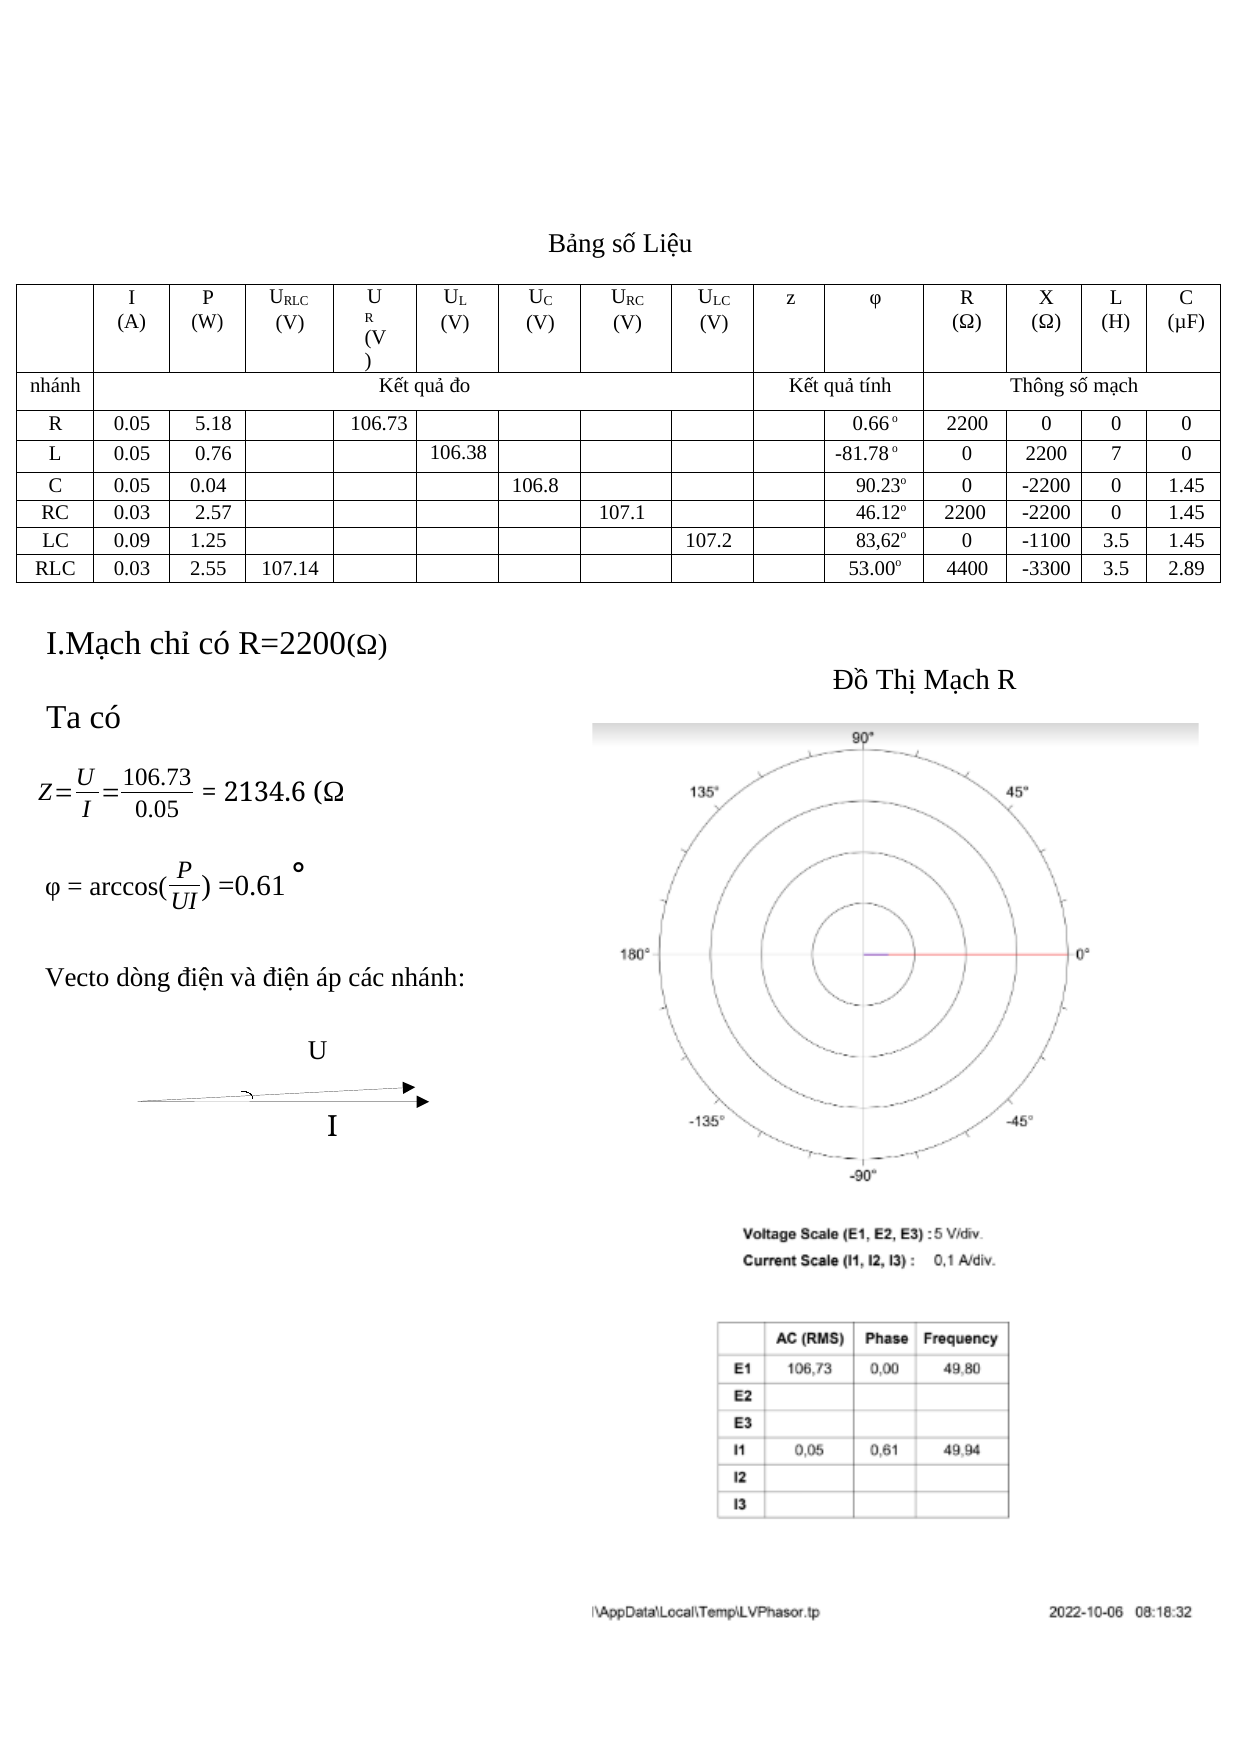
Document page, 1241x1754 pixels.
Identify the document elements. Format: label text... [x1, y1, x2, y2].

table_cell [417, 473, 498, 499]
table_cell nhánh [17, 373, 93, 410]
text Ta có [4, 697, 1236, 735]
picture [592, 723, 1199, 1638]
table_cell [417, 411, 498, 439]
table_cell [581, 411, 671, 439]
table_cell -2200 [1007, 473, 1081, 499]
table_cell [417, 555, 498, 582]
table_cell 83,62o [825, 528, 923, 554]
table_cell 0.05 [94, 441, 169, 472]
table_cell 2.89 [1147, 555, 1220, 582]
table_cell [672, 411, 753, 439]
table_cell Kết quả đo [94, 373, 753, 410]
table_cell 1.45 [1147, 501, 1220, 527]
table_cell [334, 555, 416, 582]
table_cell [672, 555, 753, 582]
table_cell [754, 528, 824, 554]
table_cell 0.76 [170, 441, 245, 472]
text = 2134.6 (Ω [4, 764, 592, 823]
table_cell 7 [1082, 441, 1146, 472]
table_cell 0.03 [94, 555, 169, 582]
table_cell [246, 473, 333, 499]
table_cell 0.05 [94, 411, 169, 439]
table_header L (H) [1082, 285, 1146, 372]
table_cell 106.73 [334, 411, 416, 439]
table_cell [754, 411, 824, 439]
table_cell [754, 501, 824, 527]
table_header ULC (V) [672, 285, 753, 372]
table_cell 106.38 [417, 441, 498, 472]
table_cell 0 [1082, 473, 1146, 499]
table_cell 107.2 [672, 528, 753, 554]
text [1199, 764, 1236, 823]
table_cell Kết quả tính [754, 373, 923, 410]
table_cell [499, 555, 580, 582]
table_cell [754, 473, 824, 499]
text I.Mạch chỉ có R=2200(Ω) [4, 623, 1236, 662]
table_header URC (V) [581, 285, 671, 372]
table_cell 0.04 [170, 473, 245, 499]
table_cell 4400 [924, 555, 1006, 582]
table_cell 1.45 [1147, 473, 1220, 499]
table_header URLC (V) [246, 285, 333, 372]
text Đồ Thị Mạch R [4, 662, 1236, 696]
table_cell 106.8 [499, 473, 580, 499]
table_cell LC [17, 528, 93, 554]
table_header φ [825, 285, 923, 372]
table_header UR (V) [334, 285, 416, 372]
text Vecto dòng điện và điện áp các nhánh: [4, 961, 592, 992]
table_cell 107.14 [246, 555, 333, 582]
table_cell C [17, 473, 93, 499]
table_cell 5.18 [170, 411, 245, 439]
table_cell 53.00o [825, 555, 923, 582]
table_cell Thông số mạch [924, 373, 1220, 410]
table_cell 0 [924, 441, 1006, 472]
table_cell [581, 528, 671, 554]
table_header UL (V) [417, 285, 498, 372]
table_cell [499, 441, 580, 472]
table_cell 2.55 [170, 555, 245, 582]
table_cell -1100 [1007, 528, 1081, 554]
table_cell [417, 501, 498, 527]
table_cell 0.09 [94, 528, 169, 554]
table_cell 1.25 [170, 528, 245, 554]
table_cell [672, 441, 753, 472]
text [1199, 961, 1236, 992]
table_cell 2200 [924, 501, 1006, 527]
table_cell 2200 [924, 411, 1006, 439]
table_cell [581, 441, 671, 472]
table_cell [246, 411, 333, 439]
table_header z [754, 285, 824, 372]
table_cell [417, 528, 498, 554]
table_header UC (V) [499, 285, 580, 372]
table_cell 3.5 [1082, 555, 1146, 582]
table_cell [672, 473, 753, 499]
table_cell 46.12o [825, 501, 923, 527]
text [1199, 856, 1236, 915]
table_cell [246, 441, 333, 472]
table_cell 107.1 [581, 501, 671, 527]
table_header R (Ω) [924, 285, 1006, 372]
table_cell 0.66 o [825, 411, 923, 439]
table_cell [246, 501, 333, 527]
text I [4, 1105, 592, 1145]
table_cell 1.45 [1147, 528, 1220, 554]
table_cell 0 [1147, 441, 1220, 472]
table_header [17, 285, 93, 372]
table_cell 0 [1147, 411, 1220, 439]
table_cell [581, 555, 671, 582]
table_cell 0 [1007, 411, 1081, 439]
table_cell R [17, 411, 93, 439]
table_header P (W) [170, 285, 245, 372]
table_cell -2200 [1007, 501, 1081, 527]
table_cell 0 [924, 473, 1006, 499]
table_cell [334, 473, 416, 499]
table_cell [499, 501, 580, 527]
table_cell -3300 [1007, 555, 1081, 582]
table_cell 0 [1082, 501, 1146, 527]
table_cell -81.78 o [825, 441, 923, 472]
table_cell [754, 441, 824, 472]
table_cell [672, 501, 753, 527]
table_cell [246, 528, 333, 554]
text U [4, 1034, 592, 1065]
table_cell [499, 528, 580, 554]
table_cell [581, 473, 671, 499]
table_cell 0.03 [94, 501, 169, 527]
text Bảng số Liệu [4, 227, 1236, 258]
table_cell 90.23o [825, 473, 923, 499]
table_cell 2.57 [170, 501, 245, 527]
text [1199, 1105, 1236, 1145]
table_cell [334, 501, 416, 527]
table_header I (A) [94, 285, 169, 372]
text φ = arccos() =0.61 ﹾ [4, 856, 592, 915]
table_cell [499, 411, 580, 439]
table_header X (Ω) [1007, 285, 1081, 372]
table_header C (µF) [1147, 285, 1220, 372]
table_cell L [17, 441, 93, 472]
table_cell 0 [924, 528, 1006, 554]
table_cell [754, 555, 824, 582]
table_cell [334, 441, 416, 472]
table_cell [334, 528, 416, 554]
table_cell RC [17, 501, 93, 527]
table_cell RLC [17, 555, 93, 582]
table_cell 2200 [1007, 441, 1081, 472]
table_cell 3.5 [1082, 528, 1146, 554]
table_cell 0.05 [94, 473, 169, 499]
table_cell 0 [1082, 411, 1146, 439]
